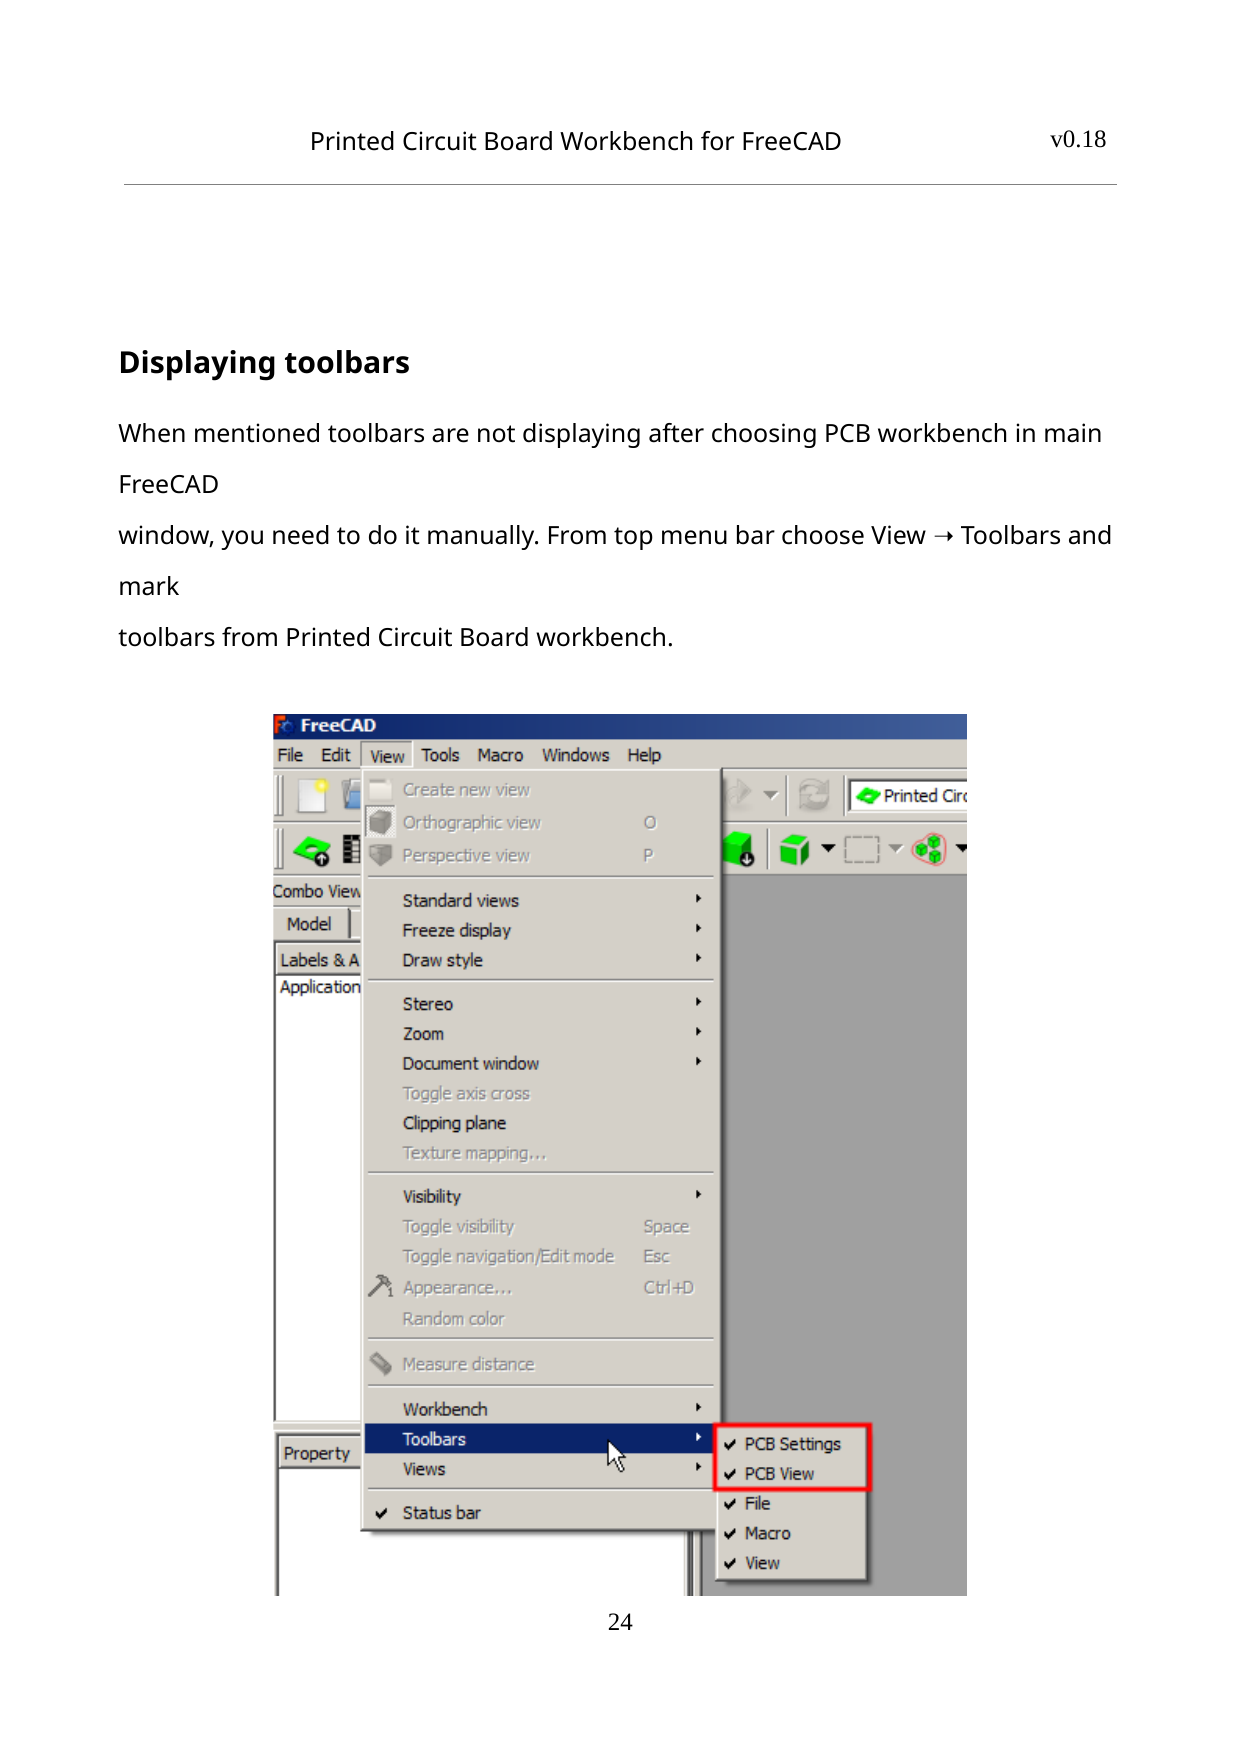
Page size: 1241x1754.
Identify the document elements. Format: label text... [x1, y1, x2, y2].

text When mentioned toolbars are not displaying after choosing PCB workbench in main FreeCAD [118, 416, 1122, 501]
text toolbars from Printed Circuit Board workbench. [118, 620, 1122, 654]
text window, you need to do it manually. From top menu bar choose View ➝ Toolbars and mark [118, 518, 1122, 603]
picture [273, 714, 967, 1596]
subtitle Displaying toolbars [118, 342, 1122, 383]
